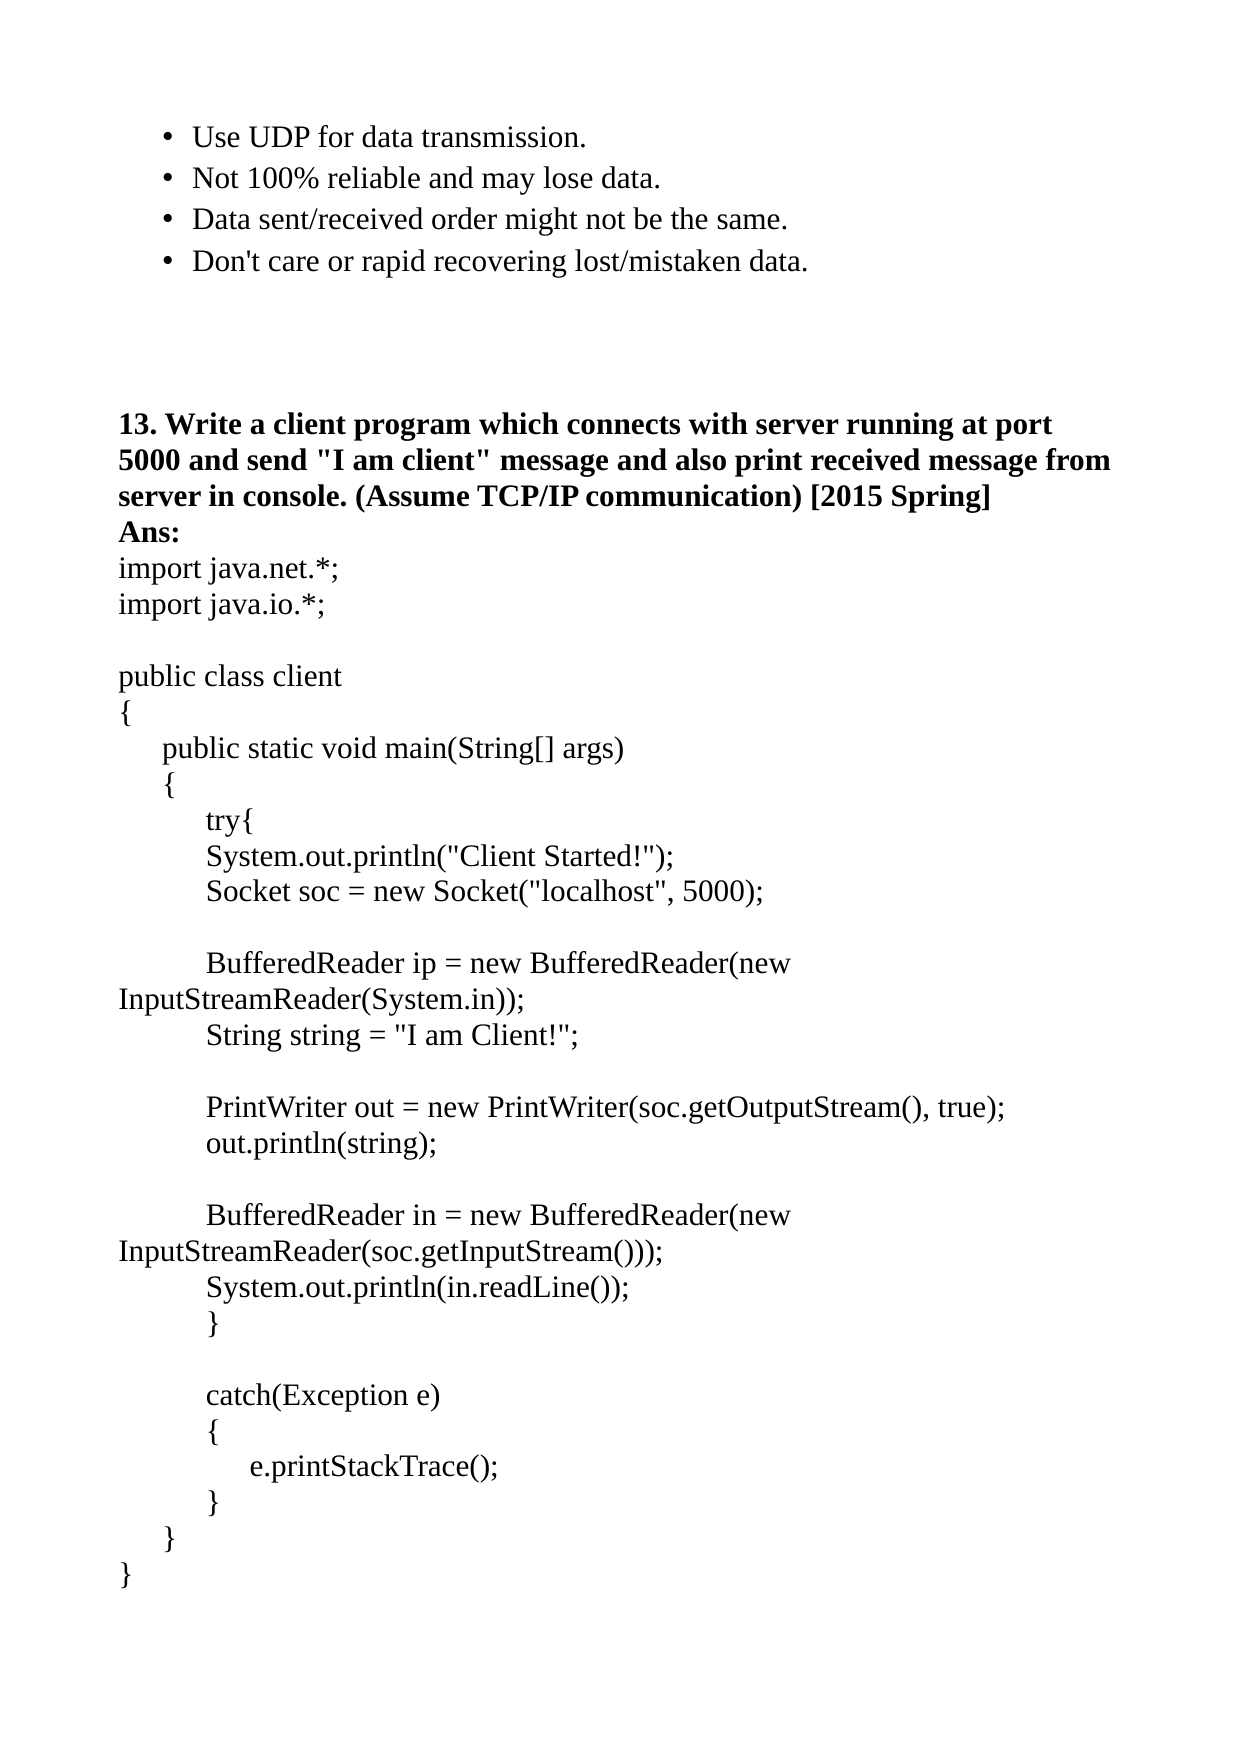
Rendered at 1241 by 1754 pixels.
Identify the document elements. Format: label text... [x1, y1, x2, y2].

text catch(Exception e) [118, 1376, 1122, 1412]
text import java.net.*; [118, 549, 1122, 585]
list Data sent/received order might not be the same. [162, 201, 1122, 237]
text System.out.println(in.readLine()); [118, 1268, 1122, 1304]
text PrintWriter out = new PrintWriter(soc.getOutputStream(), true); [118, 1088, 1122, 1124]
text { [118, 693, 1122, 729]
text { [118, 1412, 1122, 1448]
text Ans: [118, 513, 1122, 549]
text out.println(string); [118, 1124, 1122, 1160]
list Use UDP for data transmission. [162, 118, 1122, 154]
list Don't care or rapid recovering lost/mistaken data. [162, 242, 1122, 278]
text } [118, 1556, 1122, 1591]
text BufferedReader ip = new BufferedReader(new InputStreamReader(System.in)); [118, 944, 1122, 1016]
text System.out.println("Client Started!"); [118, 837, 1122, 873]
text } [118, 1304, 1122, 1340]
text 13. Write a client program which connects with server running at port 5000 and send "I am client" message and also print received message from server in console. (Assume TCP/IP communication) [2015 Spring] [118, 406, 1122, 513]
text public static void main(String[] args) [118, 729, 1122, 765]
text { [118, 765, 1122, 801]
text public class client [118, 657, 1122, 693]
text BufferedReader in = new BufferedReader(new InputStreamReader(soc.getInputStream())); [118, 1196, 1122, 1268]
text try{ [118, 801, 1122, 837]
text import java.io.*; [118, 585, 1122, 621]
text Socket soc = new Socket("localhost", 5000); [118, 873, 1122, 909]
text } [118, 1519, 1122, 1556]
text e.printStackTrace(); [118, 1448, 1122, 1484]
list Not 100% reliable and may lose data. [162, 159, 1122, 195]
text } [118, 1484, 1122, 1519]
text String string = "I am Client!"; [118, 1016, 1122, 1052]
